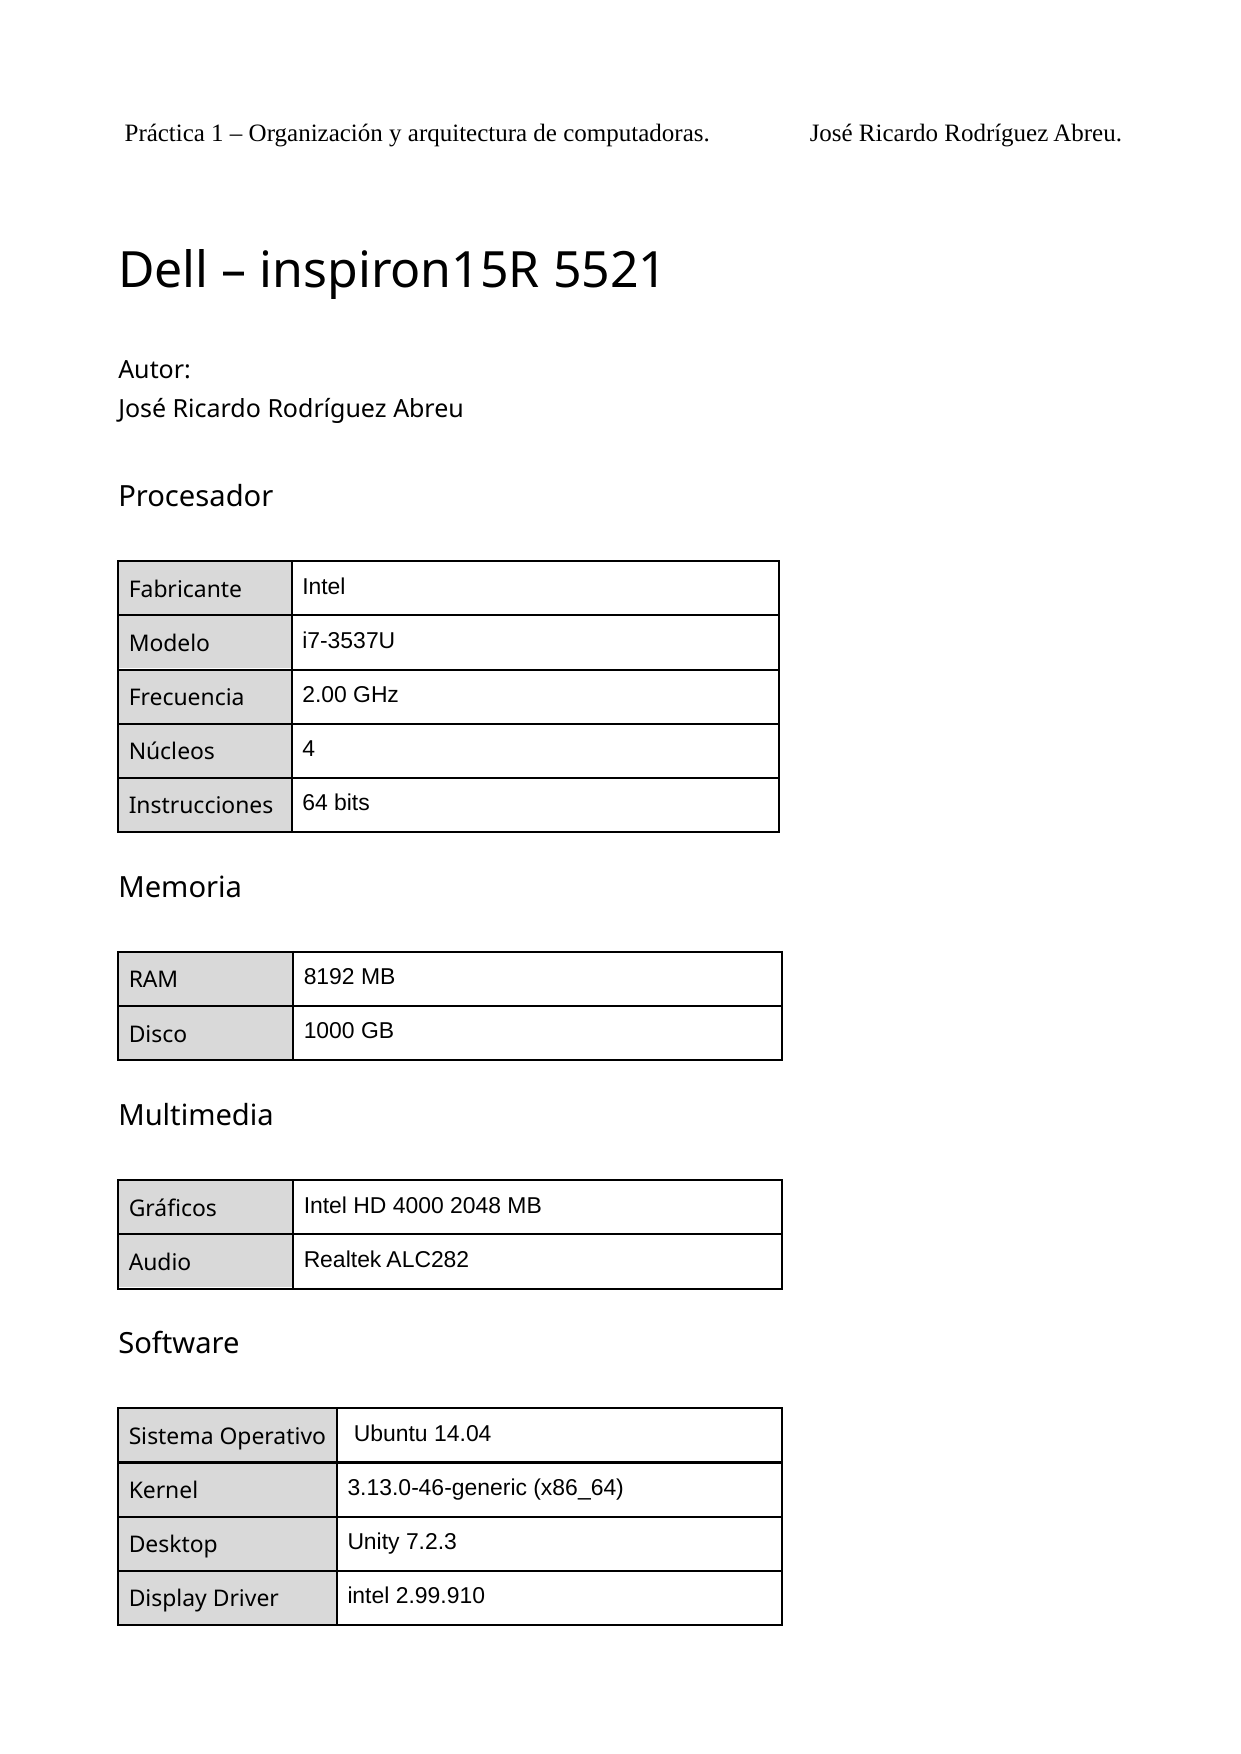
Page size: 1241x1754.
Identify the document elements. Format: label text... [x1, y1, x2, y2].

table_header Fabricante [119, 562, 291, 614]
table_cell Instrucciones [119, 779, 291, 831]
text Autor: [118, 351, 1122, 385]
text Software [118, 1322, 1122, 1362]
table_cell Display Driver [119, 1572, 336, 1624]
text Procesador [118, 475, 1122, 515]
table_header Ubuntu 14.04 [338, 1409, 781, 1461]
table_cell Desktop [119, 1518, 336, 1570]
table_cell 2.00 GHz [293, 671, 778, 723]
table_header Sistema Operativo [119, 1409, 336, 1461]
table_cell Frecuencia [119, 671, 291, 723]
text Memoria [118, 866, 1122, 906]
table_cell Realtek ALC282 [294, 1235, 781, 1287]
table_header Intel HD 4000 2048 MB [294, 1181, 781, 1233]
table_cell Núcleos [119, 725, 291, 777]
table_cell 1000 GB [294, 1007, 781, 1059]
table_header RAM [119, 953, 292, 1005]
table_header Intel [293, 562, 778, 614]
table_header 8192 MB [294, 953, 781, 1005]
table_cell Audio [119, 1235, 292, 1287]
text José Ricardo Rodríguez Abreu [118, 391, 1122, 424]
table_cell intel 2.99.910 [338, 1572, 781, 1624]
table_cell 64 bits [293, 779, 778, 831]
table_header Gráficos [119, 1181, 292, 1233]
text Dell – inspiron15R 5521 [118, 234, 1122, 302]
table_cell 3.13.0-46-generic (x86_64) [338, 1464, 781, 1516]
table_cell Unity 7.2.3 [338, 1518, 781, 1570]
table_cell 4 [293, 725, 778, 777]
table_cell Disco [119, 1007, 292, 1059]
table_cell Modelo [119, 616, 291, 668]
table_cell Kernel [119, 1464, 336, 1516]
table_cell i7-3537U [293, 616, 778, 668]
text Multimedia [118, 1094, 1122, 1134]
